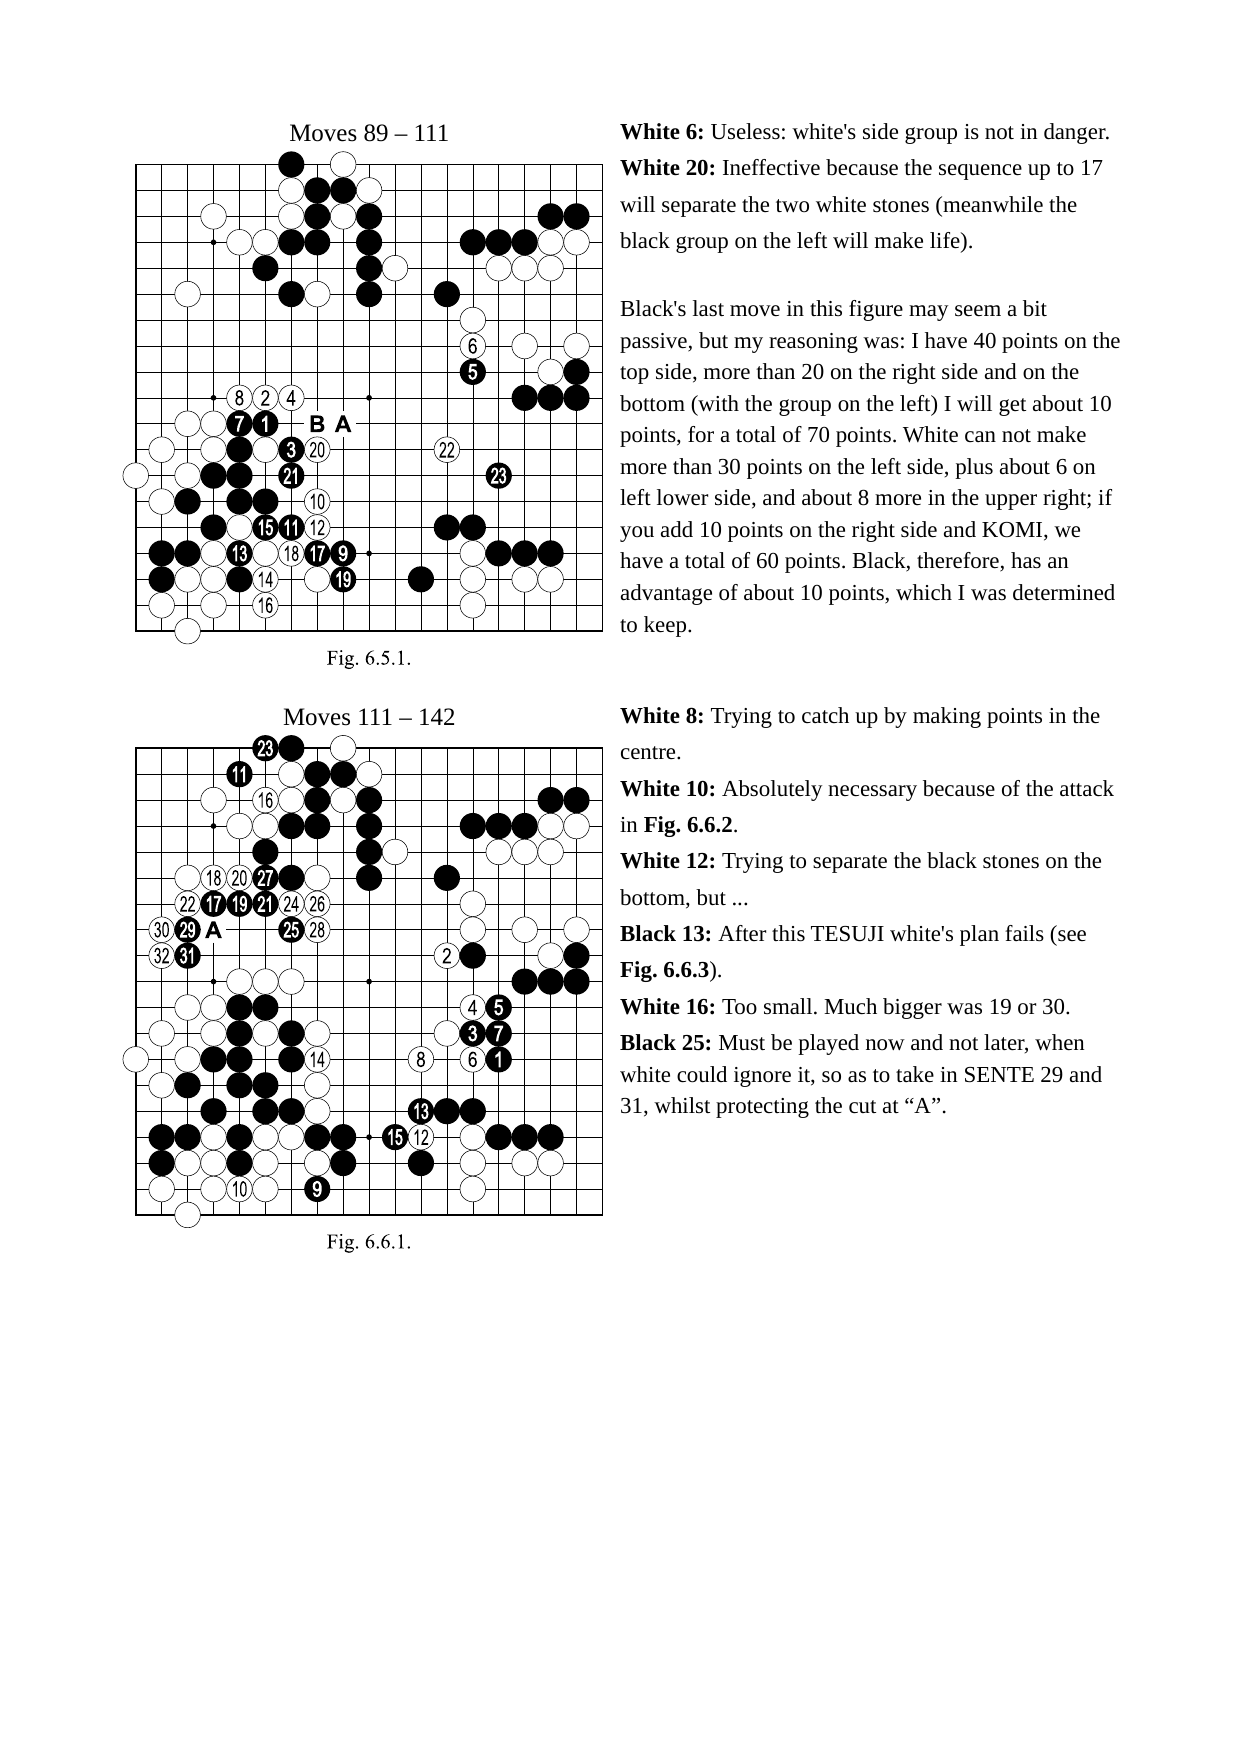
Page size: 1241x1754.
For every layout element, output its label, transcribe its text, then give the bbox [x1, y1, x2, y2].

table_header White 6: Useless: white's side group is not in danger. White 20: Ineffective because the sequence up to 17 will separate the two white stones (meanwhile the black group on the left will make life). Black's last move in this figure may seem a bit passive, but my reasoning was: I have 40 points on the top side, more than 20 on the right side and on the bottom (with the group on the left) I will get about 10 points, for a total of 70 points. White can not make more than 30 points on the left side, plus about 6 on left lower side, and about 8 more in the upper right; if you add 10 points on the right side and KOMI, we have a total of 60 points. Black, therefore, has an advantage of about 10 points, which I was determined to keep. [620, 118, 1122, 702]
table_header Moves 89 – 111 [118, 118, 620, 702]
table_cell White 8: Trying to catch up by making points in the centre. White 10: Absolutely necessary because of the attack in Fig. 6.6.2. White 12: Trying to separate the black stones on the bottom, but ... Black 13: After this TESUJI white's plan fails (see Fig. 6.6.3). White 16: Too small. Much bigger was 19 or 30. Black 25: Must be played now and not later, when white could ignore it, so as to take in SENTE 29 and 31, whilst protecting the cut at “A”. [620, 702, 1122, 1286]
table_cell Moves 111 – 142 [118, 702, 620, 1286]
